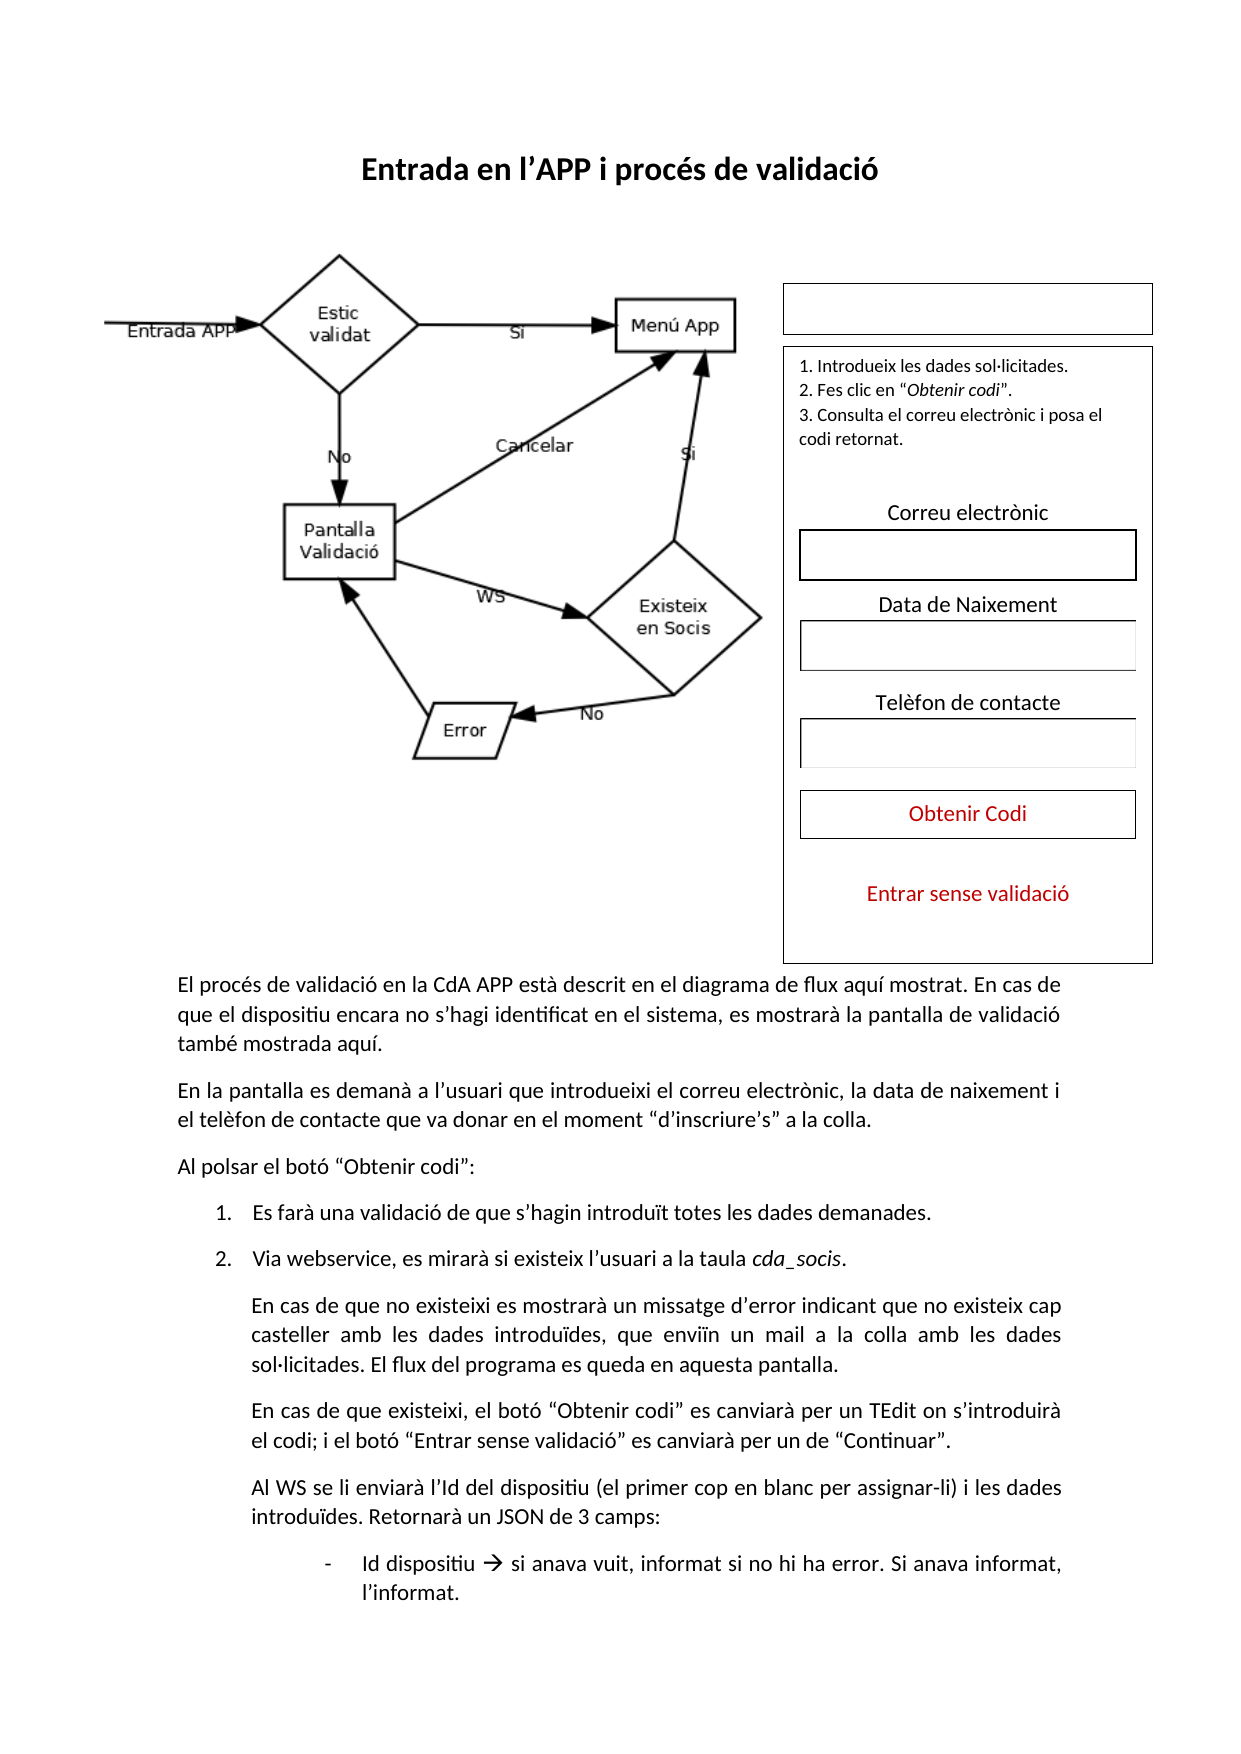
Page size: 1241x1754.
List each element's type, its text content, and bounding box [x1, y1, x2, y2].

text El procés de validació en la CdA APP està descrit en el diagrama de flux aquí mostrat. En cas de que el dispositiu encara no s’hagi identificat en el sistema, es mostrarà la pantalla de validació també mostrada aquí. [177, 970, 1063, 1057]
text 3. Consulta el correu electrònic i posa el codi retornat. [799, 403, 1137, 450]
text Telèfon de contacte [799, 688, 1137, 768]
list Es farà una validació de que s’hagin introduït totes les dades demanades. [215, 1198, 1063, 1226]
text Al polsar el botó “Obtenir codi”: [177, 1152, 1063, 1180]
text 2. Fes clic en “Obtenir codi”. [799, 378, 1137, 401]
text Entrar sense validació [799, 879, 1137, 907]
list Id dispositiu  si anava vuit, informat si no hi ha error. Si anava informat, l’informat. [324, 1549, 1063, 1606]
text 1. Introdueix les dades sol·licitades. [799, 354, 1137, 377]
list Via webservice, es mirarà si existeix l’usuari a la taula cda_socis. [215, 1244, 1063, 1272]
text Entrada en l’APP i procés de validació [177, 148, 1063, 188]
text Benvingut/da a CdA APP [799, 292, 1137, 320]
text En cas de que no existeixi es mostrarà un missatge d’error indicant que no existeix cap casteller amb les dades introduïdes, que enviïn un mail a la colla amb les dades sol·licitades. El flux del programa es queda en aquesta pantalla. [251, 1291, 1063, 1378]
text Correu electrònic [799, 498, 1137, 526]
text Data de Naixement [799, 590, 1137, 670]
text En la pantalla es demanà a l’usuari que introdueixi el correu electrònic, la data de naixement i el telèfon de contacte que va donar en el moment “d’inscriure’s” a la colla. [177, 1076, 1063, 1133]
text Al WS se li enviarà l’Id del dispositiu (el primer cop en blanc per assignar-li) i les dades introduïdes. Retornarà un JSON de 3 camps: [251, 1473, 1063, 1530]
text Obtenir Codi [816, 799, 1120, 827]
text En cas de que existeixi, el botó “Obtenir codi” es canviarà per un TEdit on s’introduirà el codi; i el botó “Entrar sense validació” es canviarà per un de “Continuar”. [251, 1397, 1063, 1454]
